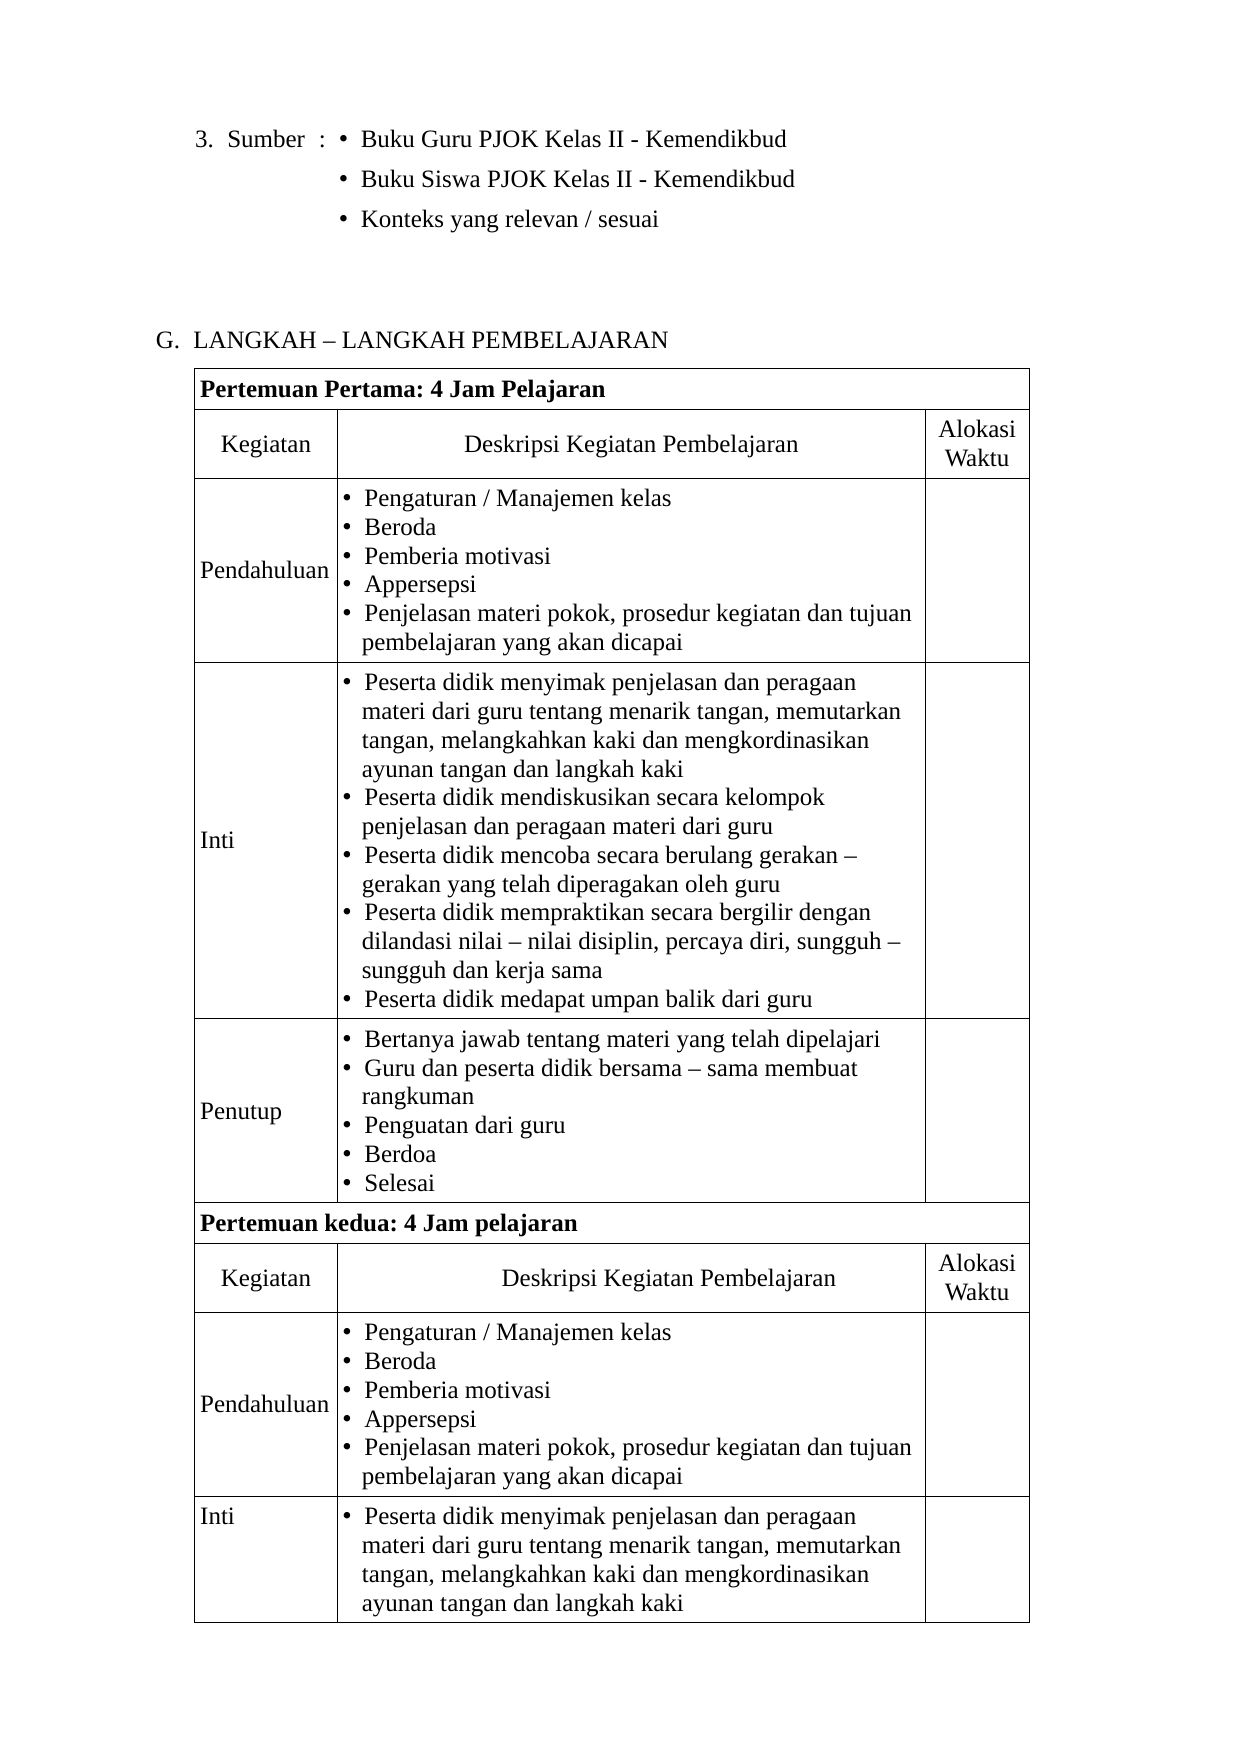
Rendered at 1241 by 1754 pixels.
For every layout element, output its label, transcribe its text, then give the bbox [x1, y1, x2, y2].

table_cell [926, 1497, 1029, 1622]
table_cell [926, 1313, 1029, 1496]
table_cell [926, 663, 1029, 1018]
table_cell Pengaturan / Manajemen kelas Beroda Pemberia motivasi Appersepsi Penjelasan materi pokok, prosedur kegiatan dan tujuan pembelajaran yang akan dicapai [338, 1313, 925, 1496]
table_cell Inti [195, 663, 337, 1018]
table_cell [926, 479, 1029, 662]
table_cell [926, 1019, 1029, 1202]
table_cell Alokasi Waktu [926, 410, 1029, 477]
table_cell Pendahuluan [195, 1313, 337, 1496]
table_cell Buku Guru PJOK Kelas II - Kemendikbud [334, 118, 1028, 158]
table_cell Pendahuluan [195, 479, 337, 662]
table_cell Peserta didik menyimak penjelasan dan peragaan materi dari guru tentang menarik tangan, memutarkan tangan, melangkahkan kaki dan mengkordinasikan ayunan tangan dan langkah kaki Peserta didik mendiskusikan secara kelompok penjelasan dan peragaan materi dari guru Peserta didik mencoba secara berulang gerakan – gerakan yang telah diperagakan oleh guru Peserta didik mempraktikan secara bergilir dengan dilandasi nilai – nilai disiplin, percaya diri, sungguh – sungguh dan kerja sama Peserta didik medapat umpan balik dari guru [338, 663, 925, 1018]
table_cell : [313, 118, 333, 158]
table_cell Inti [195, 1497, 337, 1622]
table_cell Pertemuan kedua: 4 Jam pelajaran [195, 1203, 1029, 1242]
table_cell 3. [189, 118, 221, 158]
table_cell [313, 199, 333, 239]
table_cell Penutup [195, 1019, 337, 1202]
table_cell [189, 199, 221, 239]
table_cell Konteks yang relevan / sesuai [334, 199, 1028, 239]
table_header Pertemuan Pertama: 4 Jam Pelajaran [195, 369, 1029, 408]
table_cell [313, 158, 333, 198]
table_cell Sumber [221, 118, 313, 158]
table_cell Deskripsi Kegiatan Pembelajaran [338, 410, 925, 477]
table_cell [221, 199, 313, 239]
table_cell [189, 158, 221, 198]
table_cell Buku Siswa PJOK Kelas II - Kemendikbud [334, 158, 1028, 198]
table_cell Alokasi Waktu [926, 1244, 1029, 1312]
table_cell Peserta didik menyimak penjelasan dan peragaan materi dari guru tentang menarik tangan, memutarkan tangan, melangkahkan kaki dan mengkordinasikan ayunan tangan dan langkah kaki Peserta didik mendiskusikan secara kelompok penjelasan dan peragaan materi dari guru Peserta didik mencoba secara berulang gerakan – gerakan yang telah diperagakan oleh guru Peserta didik mempraktikan secara bergilir dengan dilandasi nilai – nilai disiplin, percaya diri, sungguh – sungguh dan kerja sama Peserta didik medapat umpan balik dari guru [338, 1497, 925, 1622]
table_cell Deskripsi Kegiatan Pembelajaran [338, 1244, 925, 1312]
table_cell [221, 158, 313, 198]
list LANGKAH – LANGKAH PEMBELAJARAN [156, 325, 1122, 354]
table_cell Kegiatan [195, 410, 337, 477]
table_cell Pengaturan / Manajemen kelas Beroda Pemberia motivasi Appersepsi Penjelasan materi pokok, prosedur kegiatan dan tujuan pembelajaran yang akan dicapai [338, 479, 925, 662]
table_cell Bertanya jawab tentang materi yang telah dipelajari Guru dan peserta didik bersama – sama membuat rangkuman Penguatan dari guru Berdoa Selesai [338, 1019, 925, 1202]
table_cell Kegiatan [195, 1244, 337, 1312]
